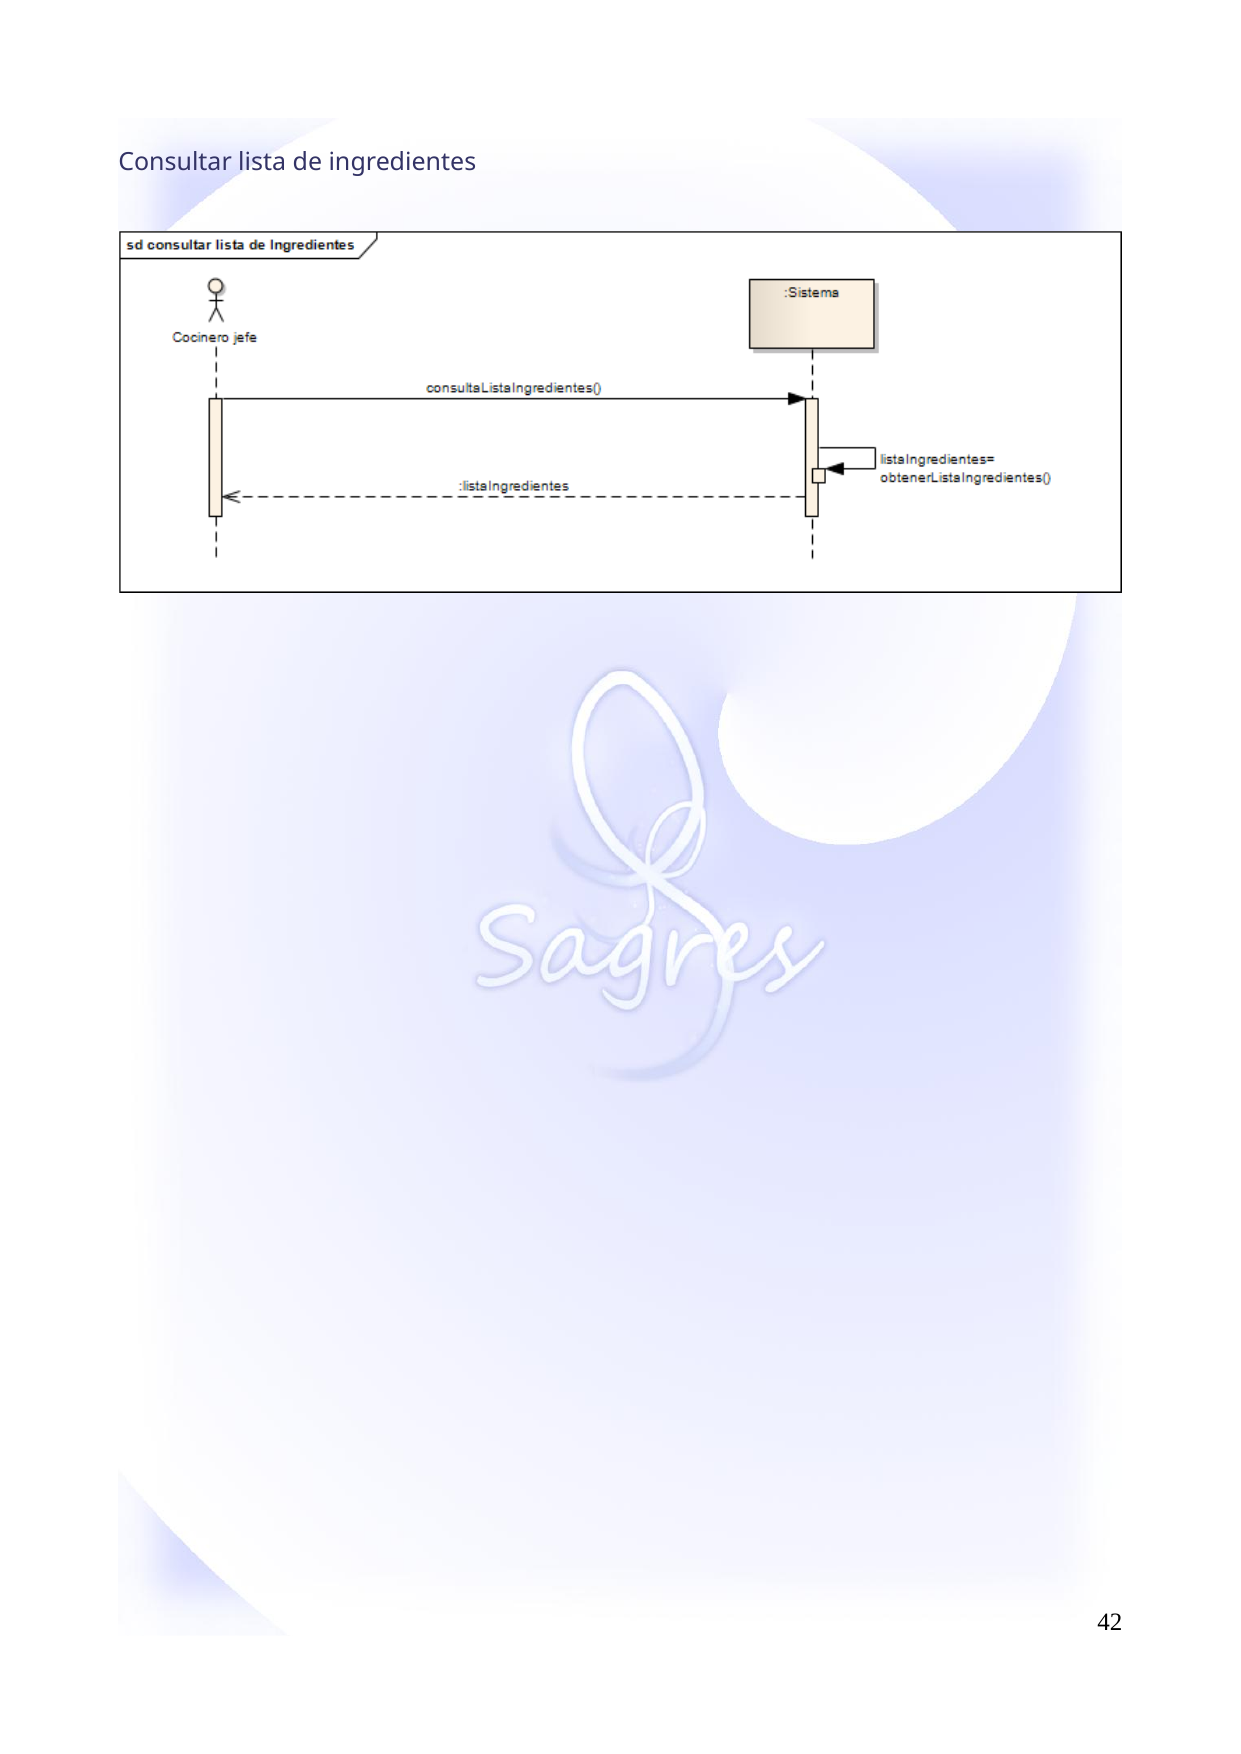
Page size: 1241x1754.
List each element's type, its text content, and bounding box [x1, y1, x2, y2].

picture [118, 118, 1122, 143]
subtitle Consultar lista de ingredientes [118, 143, 1122, 177]
picture [118, 177, 1122, 1636]
